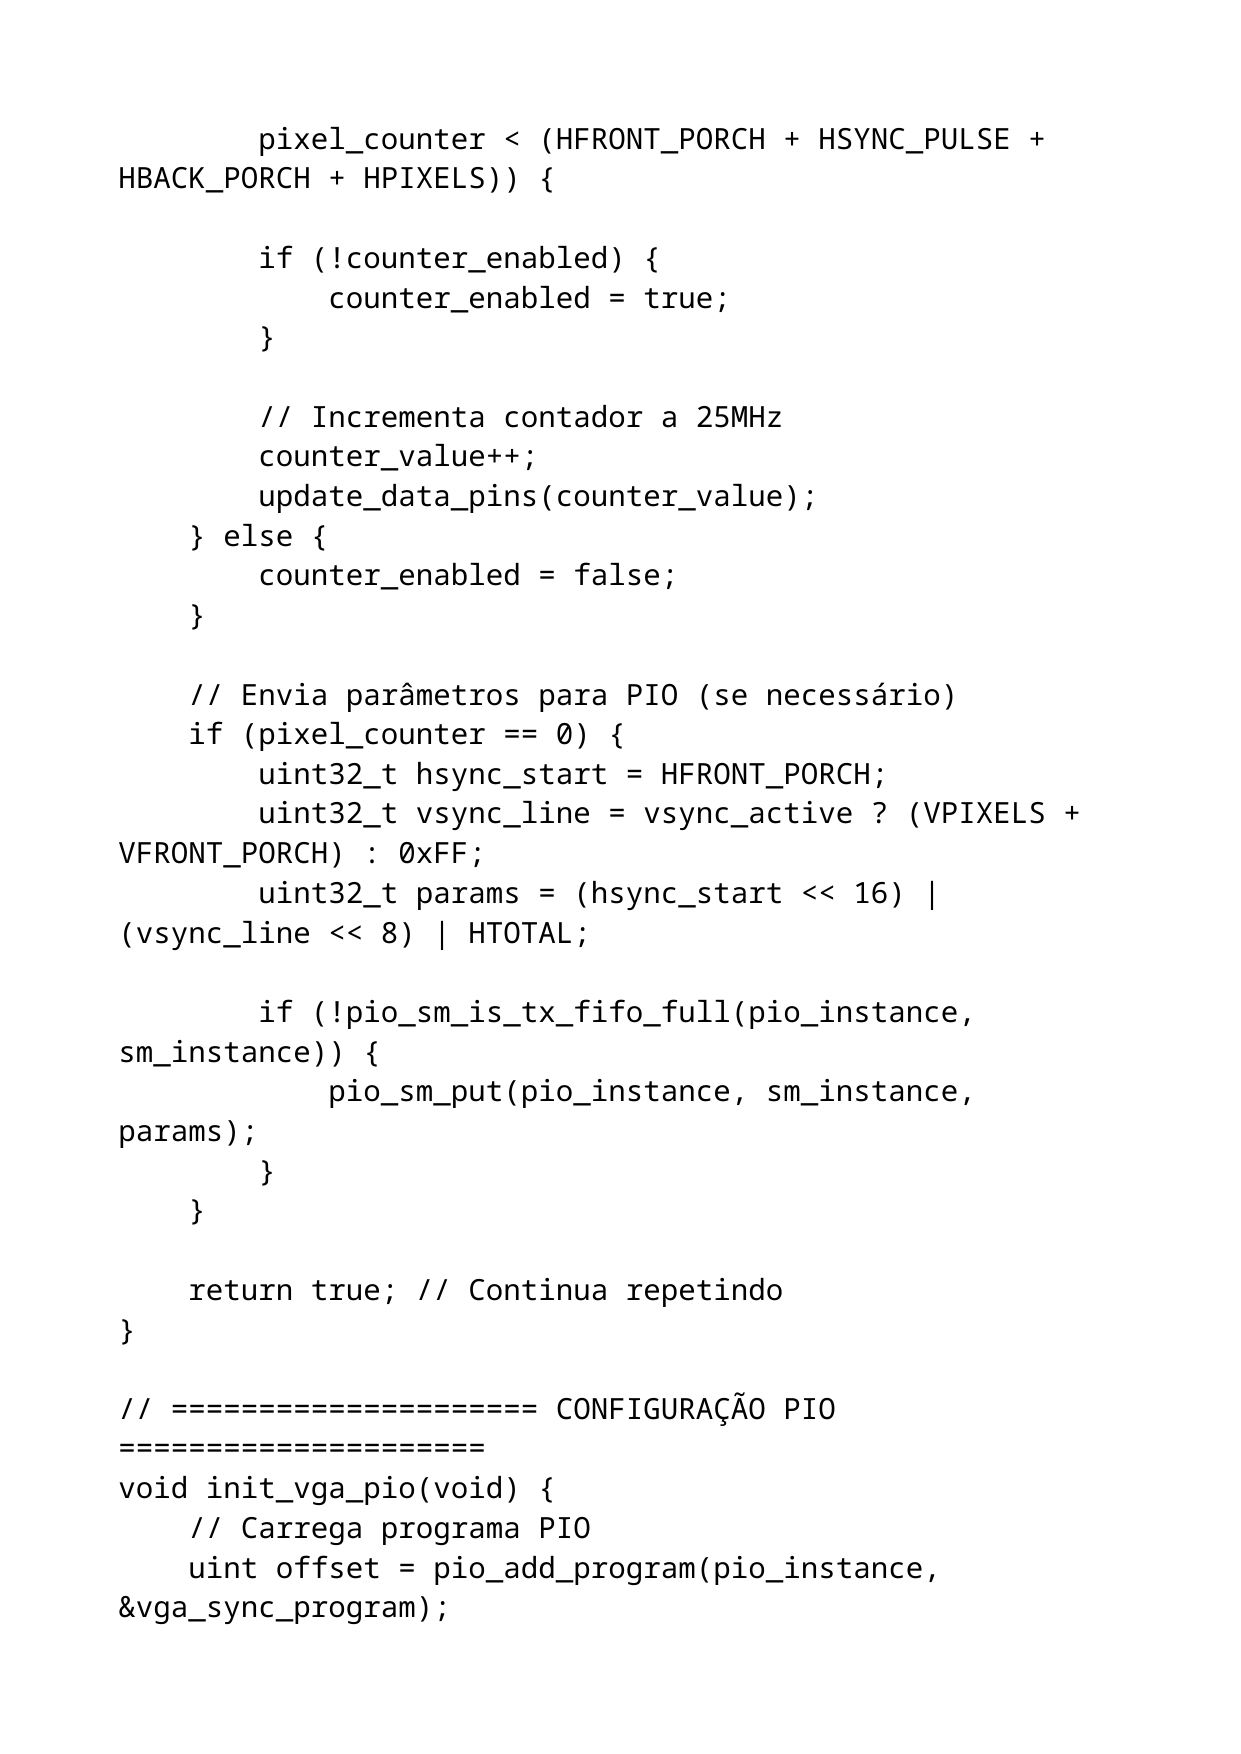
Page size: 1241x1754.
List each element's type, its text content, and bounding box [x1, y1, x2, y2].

text update_data_pins(counter_value); [118, 475, 1122, 515]
text void init_vga_pio(void) { [118, 1467, 1122, 1507]
text } [118, 1150, 1122, 1190]
text pio_sm_put(pio_instance, sm_instance, params); [118, 1071, 1122, 1150]
text pixel_counter < (HFRONT_PORCH + HSYNC_PULSE + HBACK_PORCH + HPIXELS)) { [118, 118, 1122, 197]
text uint offset = pio_add_program(pio_instance, &vga_sync_program); [118, 1547, 1122, 1626]
text } [118, 594, 1122, 634]
text counter_value++; [118, 436, 1122, 475]
text // Envia parâmetros para PIO (se necessário) [118, 674, 1122, 713]
text if (!pio_sm_is_tx_fifo_full(pio_instance, sm_instance)) { [118, 991, 1122, 1071]
text } else { [118, 515, 1122, 555]
text counter_enabled = false; [118, 555, 1122, 594]
text if (pixel_counter == 0) { [118, 713, 1122, 753]
text if (!counter_enabled) { [118, 237, 1122, 277]
text uint32_t vsync_line = vsync_active ? (VPIXELS + VFRONT_PORCH) : 0xFF; [118, 793, 1122, 872]
text return true; // Continua repetindo [118, 1269, 1122, 1309]
text counter_enabled = true; [118, 277, 1122, 317]
text } [118, 1190, 1122, 1229]
text uint32_t params = (hsync_start << 16) | (vsync_line << 8) | HTOTAL; [118, 872, 1122, 952]
text // Incrementa contador a 25MHz [118, 396, 1122, 436]
text } [118, 317, 1122, 356]
text uint32_t hsync_start = HFRONT_PORCH; [118, 753, 1122, 793]
text // ===================== CONFIGURAÇÃO PIO ===================== [118, 1388, 1122, 1467]
text } [118, 1309, 1122, 1348]
text // Carrega programa PIO [118, 1507, 1122, 1547]
